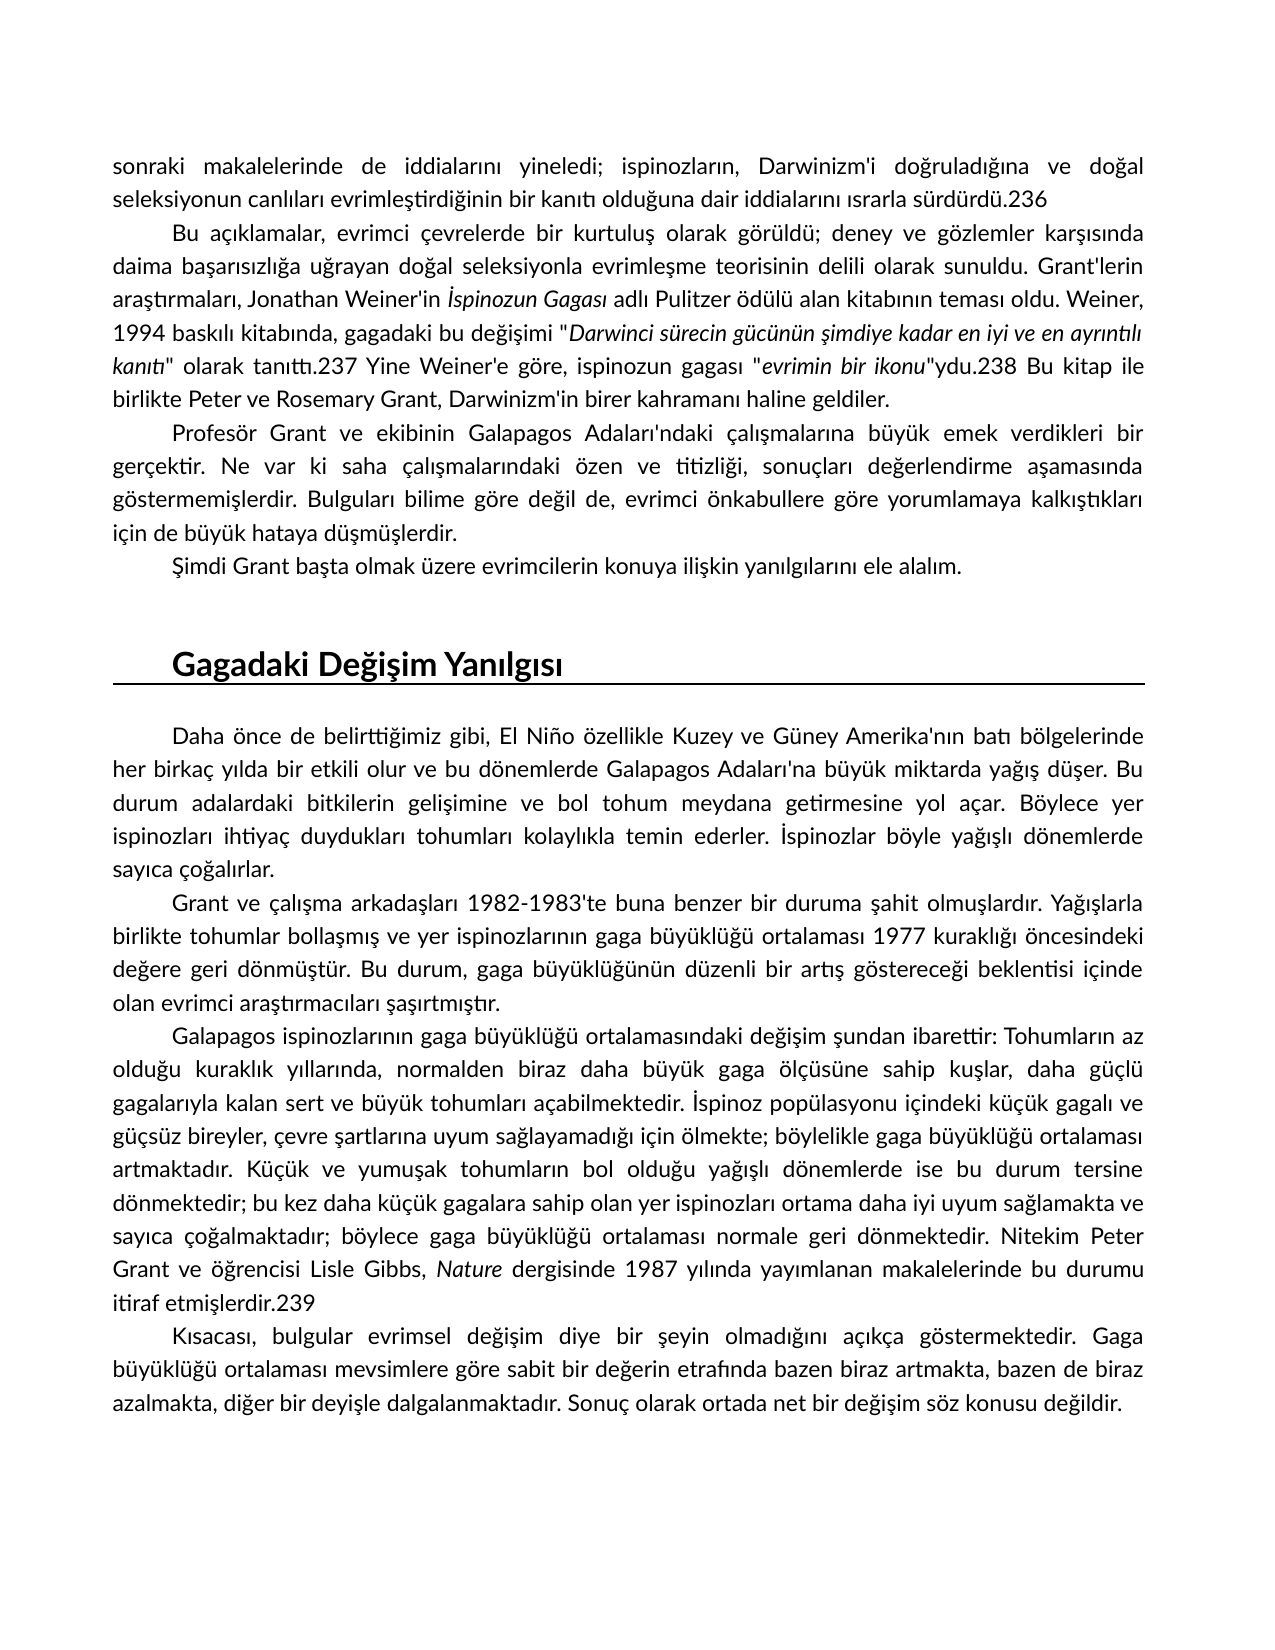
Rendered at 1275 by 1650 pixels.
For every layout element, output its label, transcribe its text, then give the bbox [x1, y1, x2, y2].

text sonraki makalelerinde de iddialarını yineledi; ispinozların, Darwinizm'i doğruladığına ve doğal seleksiyonun canlıları evrimleştirdiğinin bir kanıtı olduğuna dair iddialarını ısrarla sürdürdü.236 [112, 148, 1145, 214]
text Daha önce de belirttiğimiz gibi, El Niño özellikle Kuzey ve Güney Amerika'nın batı bölgelerinde her birkaç yılda bir etkili olur ve bu dönemlerde Galapagos Adaları'na büyük miktarda yağış düşer. Bu durum adalardaki bitkilerin gelişimine ve bol tohum meydana getirmesine yol açar. Böylece yer ispinozları ihtiyaç duydukları tohumları kolaylıkla temin ederler. İspinozlar böyle yağışlı dönemlerde sayıca çoğalırlar. [112, 718, 1145, 884]
text Grant ve çalışma arkadaşları 1982-1983'te buna benzer bir duruma şahit olmuşlardır. Yağışlarla birlikte tohumlar bollaşmış ve yer ispinozlarının gaga büyüklüğü ortalaması 1977 kuraklığı öncesindeki değere geri dönmüştür. Bu durum, gaga büyüklüğünün düzenli bir artış göstereceği beklentisi içinde olan evrimci araştırmacıları şaşırtmıştır. [112, 884, 1145, 1018]
text Kısacası, bulgular evrimsel değişim diye bir şeyin olmadığını açıkça göstermektedir. Gaga büyüklüğü ortalaması mevsimlere göre sabit bir değerin etrafında bazen biraz artmakta, bazen de biraz azalmakta, diğer bir deyişle dalgalanmaktadır. Sonuç olarak ortada net bir değişim söz konusu değildir. [112, 1318, 1145, 1418]
text Galapagos ispinozlarının gaga büyüklüğü ortalamasındaki değişim şundan ibarettir: Tohumların az olduğu kuraklık yıllarında, normalden biraz daha büyük gaga ölçüsüne sahip kuşlar, daha güçlü gagalarıyla kalan sert ve büyük tohumları açabilmektedir. İspinoz popülasyonu içindeki küçük gagalı ve güçsüz bireyler, çevre şartlarına uyum sağlayamadığı için ölmekte; böylelikle gaga büyüklüğü ortalaması artmaktadır. Küçük ve yumuşak tohumların bol olduğu yağışlı dönemlerde ise bu durum tersine dönmektedir; bu kez daha küçük gagalara sahip olan yer ispinozları ortama daha iyi uyum sağlamakta ve sayıca çoğalmaktadır; böylece gaga büyüklüğü ortalaması normale geri dönmektedir. Nitekim Peter Grant ve öğrencisi Lisle Gibbs, Nature dergisinde 1987 yılında yayımlanan makalelerinde bu durumu itiraf etmişlerdir.239 [112, 1018, 1145, 1318]
text Profesör Grant ve ekibinin Galapagos Adaları'ndaki çalışmalarına büyük emek verdikleri bir gerçektir. Ne var ki saha çalışmalarındaki özen ve titizliği, sonuçları değerlendirme aşamasında göstermemişlerdir. Bulguları bilime göre değil de, evrimci önkabullere göre yorumlamaya kalkıştıkları için de büyük hataya düşmüşlerdir. [112, 414, 1145, 548]
text Bu açıklamalar, evrimci çevrelerde bir kurtuluş olarak görüldü; deney ve gözlemler karşısında daima başarısızlığa uğrayan doğal seleksiyonla evrimleşme teorisinin delili olarak sunuldu. Grant'lerin araştırmaları, Jonathan Weiner'in İspinozun Gagası adlı Pulitzer ödülü alan kitabının teması oldu. Weiner, 1994 baskılı kitabında, gagadaki bu değişimi "Darwinci sürecin gücünün şimdiye kadar en iyi ve en ayrıntılı kanıtı" olarak tanıttı.237 Yine Weiner'e göre, ispinozun gagası "evrimin bir ikonu"ydu.238 Bu kitap ile birlikte Peter ve Rosemary Grant, Darwinizm'in birer kahramanı haline geldiler. [112, 214, 1145, 414]
text Şimdi Grant başta olmak üzere evrimcilerin konuya ilişkin yanılgılarını ele alalım. [112, 548, 1145, 581]
text Gagadaki Değişim Yanılgısı [112, 648, 1145, 684]
